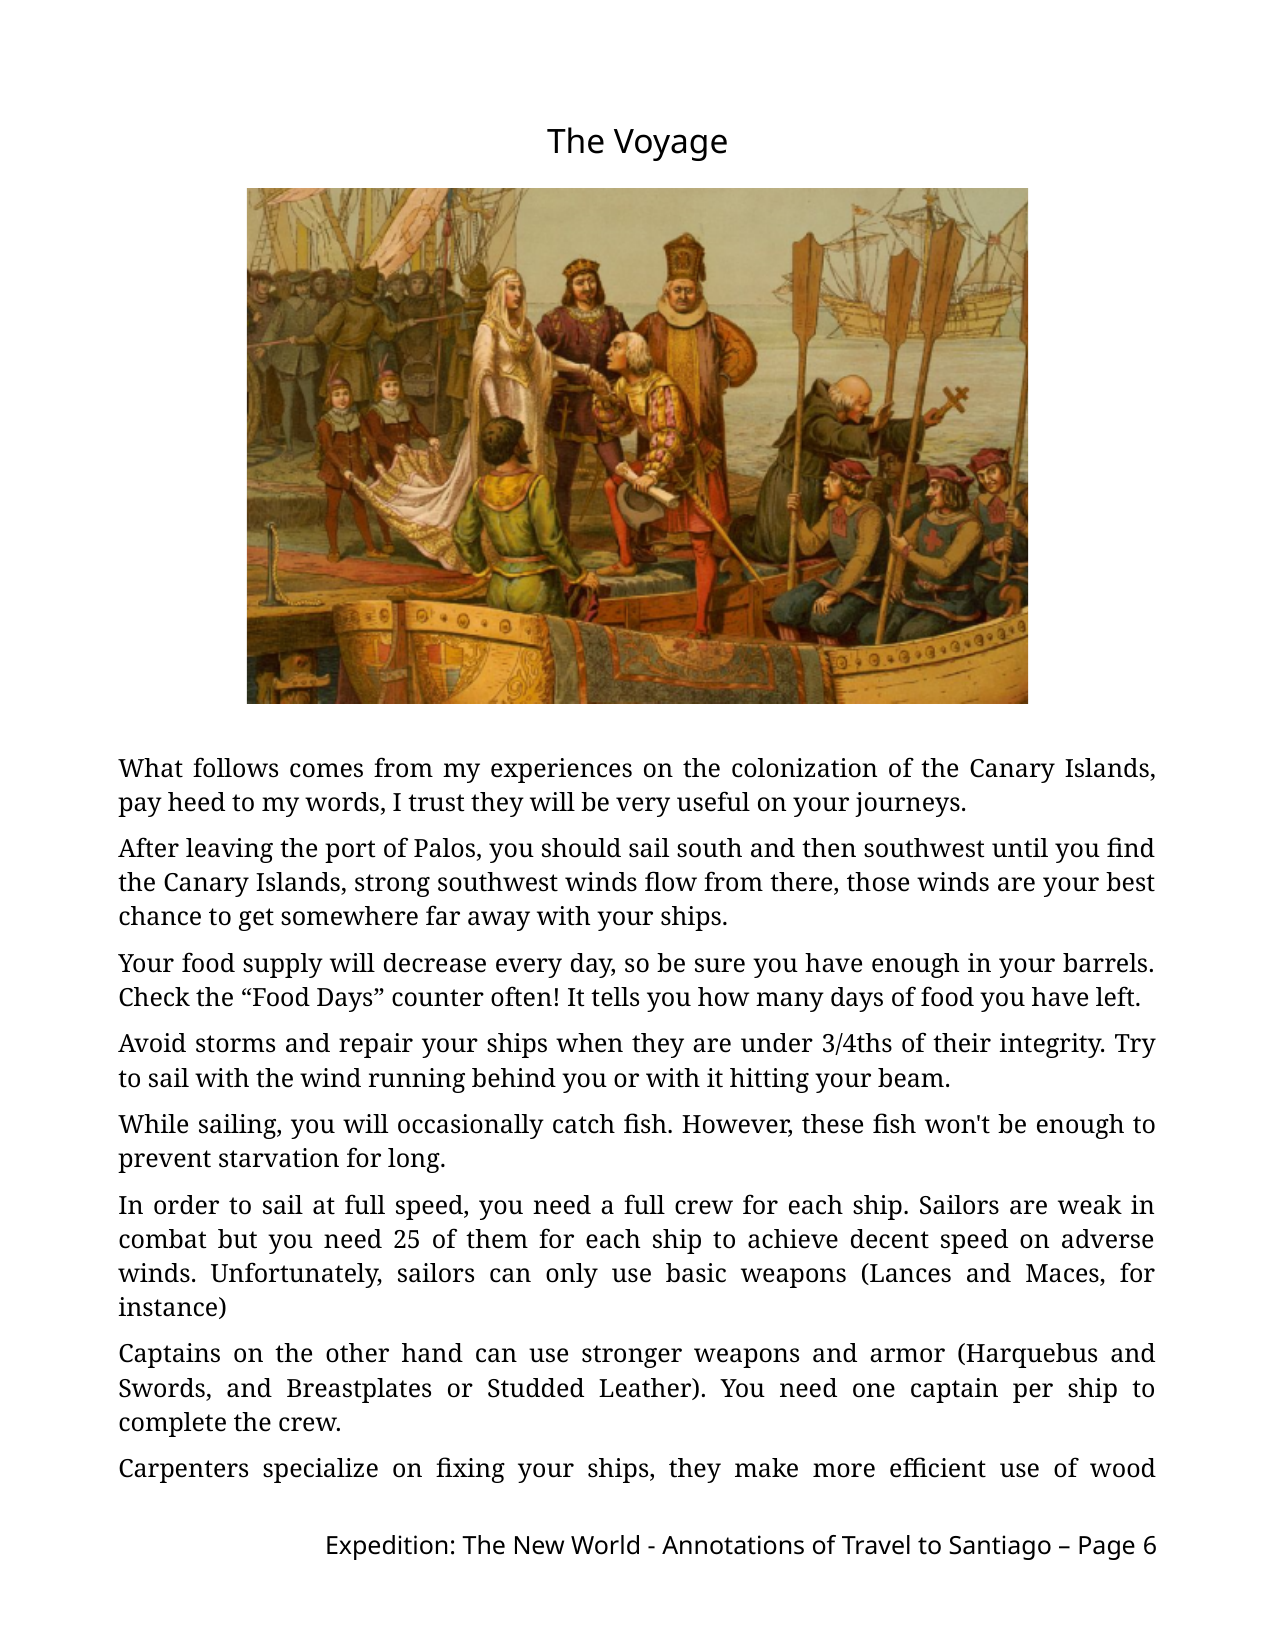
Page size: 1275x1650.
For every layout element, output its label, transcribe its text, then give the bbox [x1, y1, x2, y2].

text Carpenters specialize on fixing your ships, they make more efficient use of wood [118, 1451, 1157, 1485]
subtitle The Voyage [118, 118, 1157, 164]
text Your food supply will decrease every day, so be sure you have enough in your barrels. Check the “Food Days” counter often! It tells you how many days of food you have left. [118, 946, 1157, 1014]
text Captains on the other hand can use stronger weapons and armor (Harquebus and Swords, and Breastplates or Studded Leather). You need one captain per ship to complete the crew. [118, 1336, 1157, 1438]
picture [246, 188, 1029, 704]
text After leaving the port of Palos, you should sail south and then southwest until you find the Canary Islands, strong southwest winds flow from there, those winds are your best chance to get somewhere far away with your ships. [118, 831, 1157, 933]
text Avoid storms and repair your ships when they are under 3/4ths of their integrity. Try to sail with the wind running behind you or with it hitting your beam. [118, 1026, 1157, 1094]
text In order to sail at full speed, you need a full crew for each ship. Sailors are weak in combat but you need 25 of them for each ship to achieve decent speed on adverse winds. Unfortunately, sailors can only use basic weapons (Lances and Maces, for instance) [118, 1187, 1157, 1324]
text While sailing, you will occasionally catch fish. However, these fish won't be enough to prevent starvation for long. [118, 1107, 1157, 1175]
text What follows comes from my experiences on the colonization of the Canary Islands, pay heed to my words, I trust they will be very useful on your journeys. [118, 750, 1157, 818]
